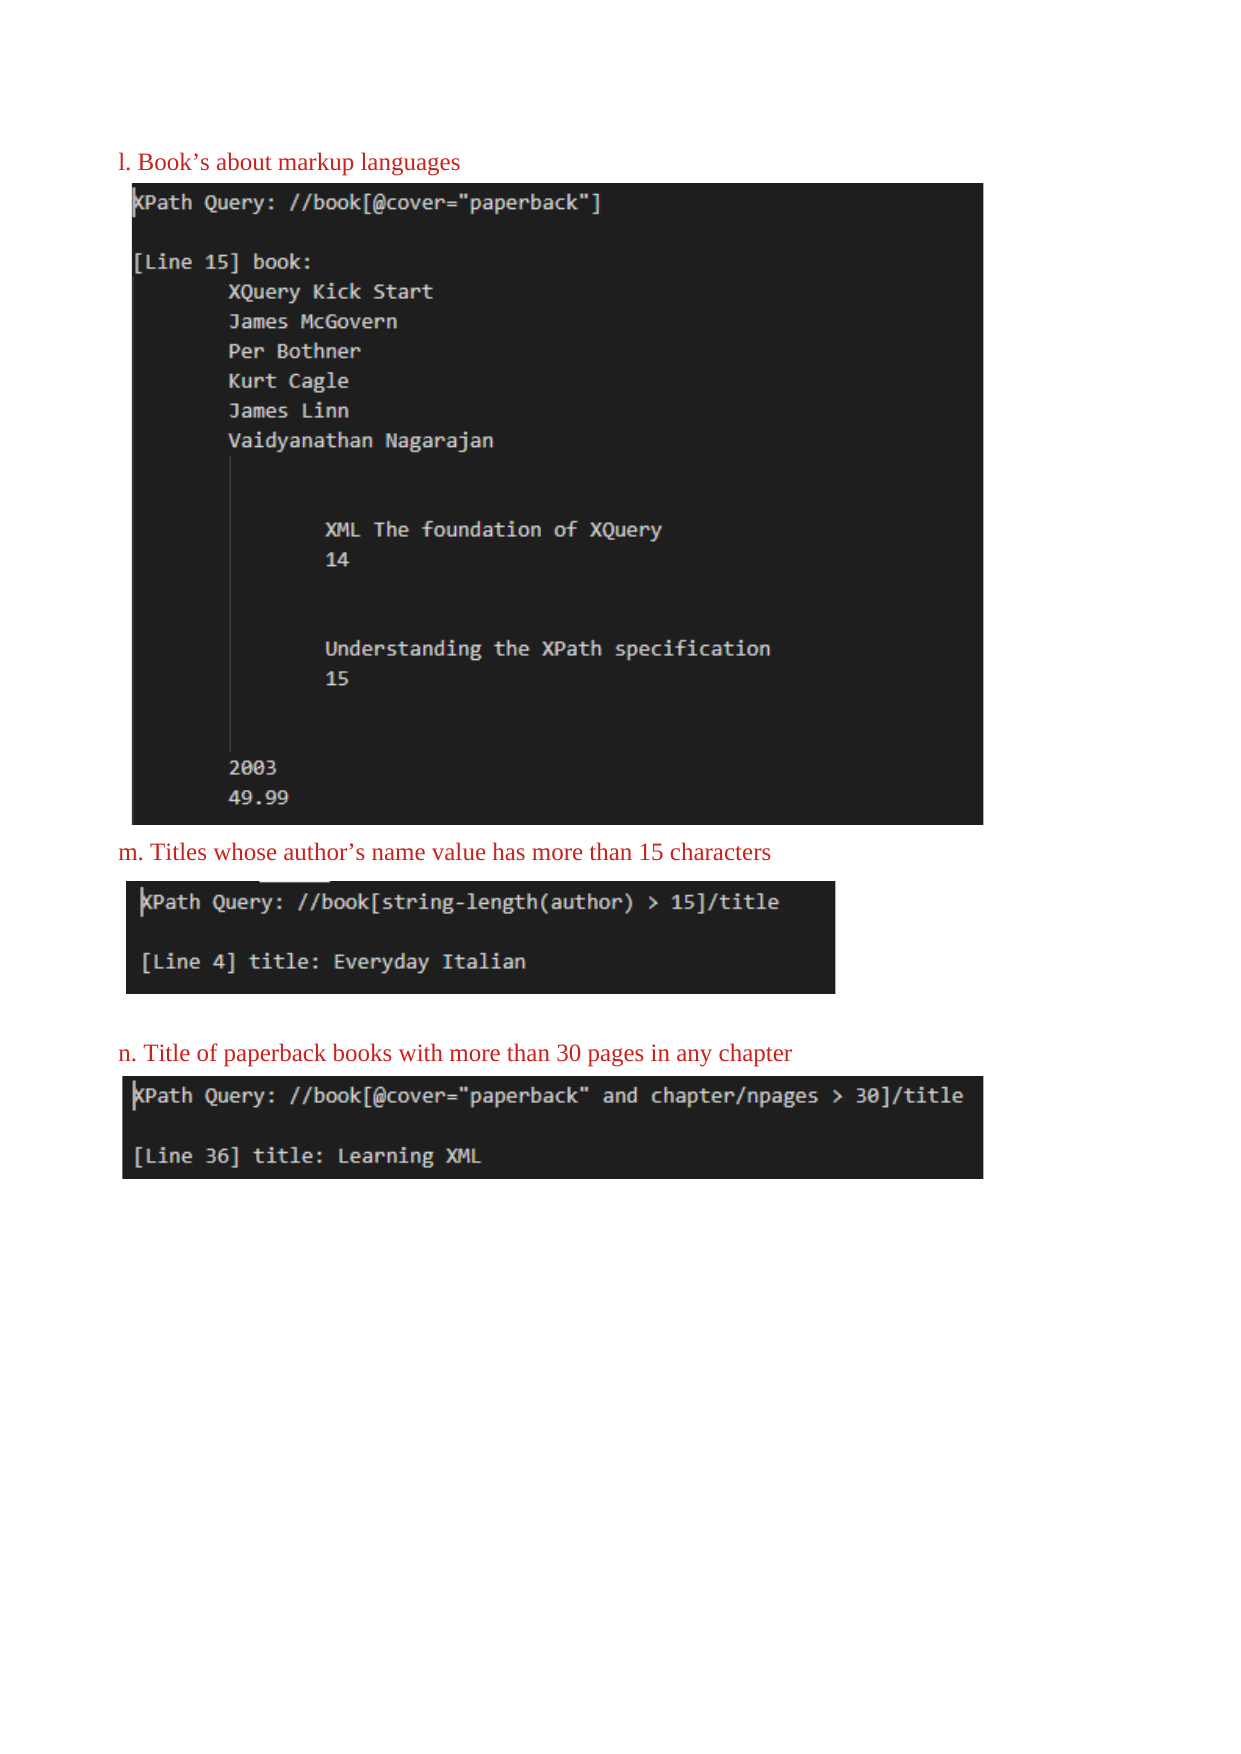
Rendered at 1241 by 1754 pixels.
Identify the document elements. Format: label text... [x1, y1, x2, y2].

text n. Title of paperback books with more than 30 pages in any chapter [118, 1038, 1122, 1067]
text m. Titles whose author’s name value has more than 15 characters [118, 837, 1122, 866]
text l. Book’s about markup languages [118, 147, 1122, 176]
picture [131, 183, 984, 825]
picture [126, 881, 836, 994]
picture [122, 1076, 984, 1179]
